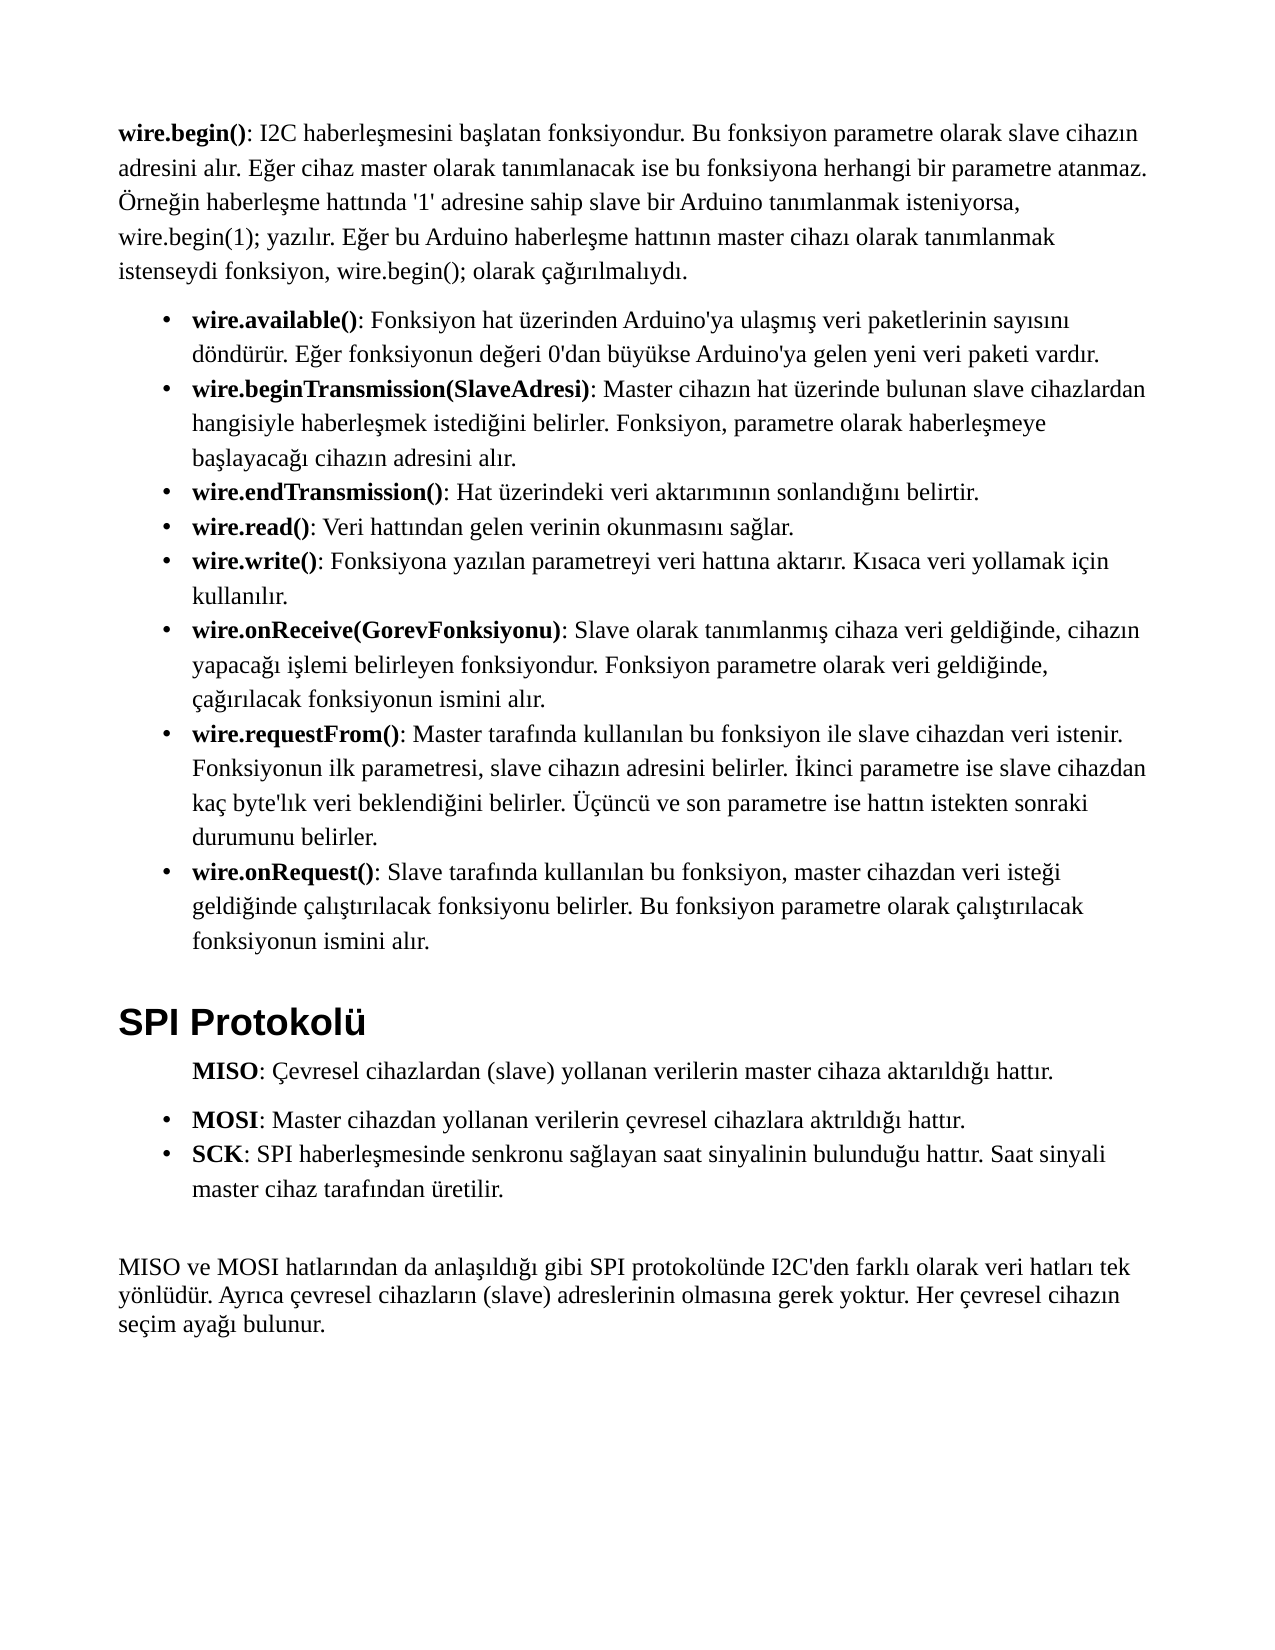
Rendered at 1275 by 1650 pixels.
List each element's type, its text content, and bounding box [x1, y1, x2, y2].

text wire.begin(): I2C haberleşmesini başlatan fonksiyondur. Bu fonksiyon parametre olarak slave cihazın adresini alır. Eğer cihaz master olarak tanımlanacak ise bu fonksiyona herhangi bir parametre atanmaz. Örneğin haberleşme hattında '1' adresine sahip slave bir Arduino tanımlanmak isteniyorsa, wire.begin(1); yazılır. Eğer bu Arduino haberleşme hattının master cihazı olarak tanımlanmak istenseydi fonksiyon, wire.begin(); olarak çağırılmalıydı. [118, 118, 1157, 285]
list wire.onRequest(): Slave tarafında kullanılan bu fonksiyon, master cihazdan veri isteği geldiğinde çalıştırılacak fonksiyonu belirler. Bu fonksiyon parametre olarak çalıştırılacak fonksiyonun ismini alır. [162, 857, 1157, 954]
list wire.write(): Fonksiyona yazılan parametreyi veri hattına aktarır. Kısaca veri yollamak için kullanılır. [162, 546, 1157, 610]
list wire.beginTransmission(SlaveAdresi): Master cihazın hat üzerinde bulunan slave cihazlardan hangisiyle haberleşmek istediğini belirler. Fonksiyon, parametre olarak haberleşmeye başlayacağı cihazın adresini alır. [162, 374, 1157, 472]
list wire.onReceive(GorevFonksiyonu): Slave olarak tanımlanmış cihaza veri geldiğinde, cihazın yapacağı işlemi belirleyen fonksiyondur. Fonksiyon parametre olarak veri geldiğinde, çağırılacak fonksiyonun ismini alır. [162, 615, 1157, 713]
list wire.read(): Veri hattından gelen verinin okunmasını sağlar. [162, 512, 1157, 541]
list wire.requestFrom(): Master tarafında kullanılan bu fonksiyon ile slave cihazdan veri istenir. Fonksiyonun ilk parametresi, slave cihazın adresini belirler. İkinci parametre ise slave cihazdan kaç byte'lık veri beklendiğini belirler. Üçüncü ve son parametre ise hattın istekten sonraki durumunu belirler. [162, 719, 1157, 851]
subtitle SPI Protokolü [118, 1000, 1157, 1043]
text MISO ve MOSI hatlarından da anlaşıldığı gibi SPI protokolünde I2C'den farklı olarak veri hatları tek yönlüdür. Ayrıca çevresel cihazların (slave) adreslerinin olmasına gerek yoktur. Her çevresel cihazın seçim ayağı bulunur. [118, 1252, 1157, 1338]
list wire.available(): Fonksiyon hat üzerinden Arduino'ya ulaşmış veri paketlerinin sayısını döndürür. Eğer fonksiyonun değeri 0'dan büyükse Arduino'ya gelen yeni veri paketi vardır. [162, 305, 1157, 368]
text MISO: Çevresel cihazlardan (slave) yollanan verilerin master cihaza aktarıldığı hattır. [118, 1056, 1157, 1085]
list wire.endTransmission(): Hat üzerindeki veri aktarımının sonlandığını belirtir. [162, 477, 1157, 506]
list SCK: SPI haberleşmesinde senkronu sağlayan saat sinyalinin bulunduğu hattır. Saat sinyali master cihaz tarafından üretilir. [162, 1139, 1157, 1203]
list MOSI: Master cihazdan yollanan verilerin çevresel cihazlara aktrıldığı hattır. [162, 1105, 1157, 1134]
